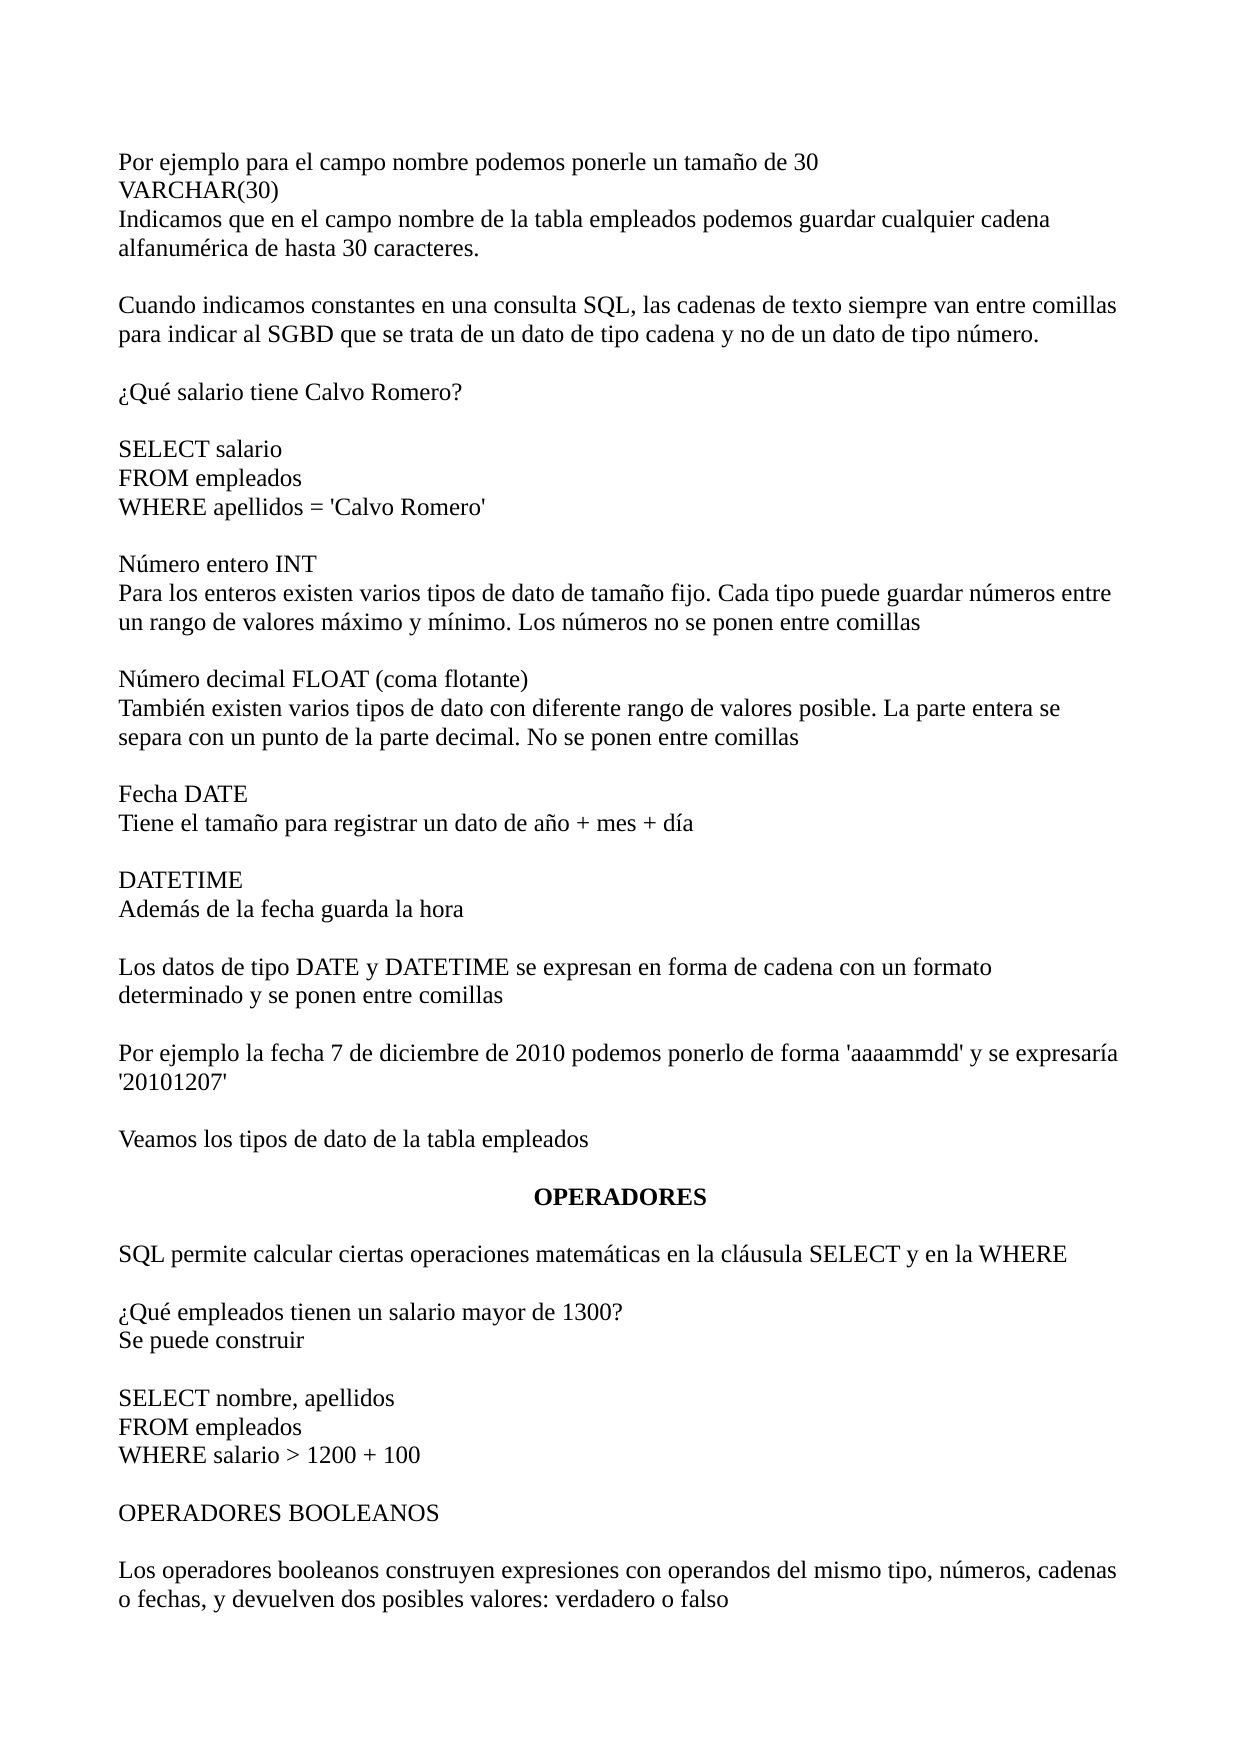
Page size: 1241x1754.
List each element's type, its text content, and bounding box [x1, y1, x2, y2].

text Número decimal FLOAT (coma flotante) [118, 664, 1122, 693]
text ¿Qué empleados tienen un salario mayor de 1300? [118, 1297, 1122, 1326]
text OPERADORES BOOLEANOS [118, 1498, 1122, 1527]
text Se puede construir [118, 1326, 1122, 1354]
text Además de la fecha guarda la hora [118, 894, 1122, 923]
text Los datos de tipo DATE y DATETIME se expresan en forma de cadena con un formato determinado y se ponen entre comillas [118, 952, 1122, 1009]
text Por ejemplo la fecha 7 de diciembre de 2010 podemos ponerlo de forma 'aaaammdd' y se expresaría '20101207' [118, 1038, 1122, 1096]
text Cuando indicamos constantes en una consulta SQL, las cadenas de texto siempre van entre comillas para indicar al SGBD que se trata de un dato de tipo cadena y no de un dato de tipo número. [118, 291, 1122, 348]
text SELECT nombre, apellidos [118, 1383, 1122, 1412]
text SELECT salario [118, 434, 1122, 463]
text VARCHAR(30) [118, 176, 1122, 204]
text Tiene el tamaño para registrar un dato de año + mes + día [118, 808, 1122, 837]
text DATETIME [118, 866, 1122, 894]
text OPERADORES [118, 1182, 1122, 1211]
text Por ejemplo para el campo nombre podemos ponerle un tamaño de 30 [118, 147, 1122, 176]
text Número entero INT [118, 549, 1122, 578]
text WHERE salario > 1200 + 100 [118, 1441, 1122, 1469]
text FROM empleados [118, 1412, 1122, 1441]
text Indicamos que en el campo nombre de la tabla empleados podemos guardar cualquier cadena alfanumérica de hasta 30 caracteres. [118, 204, 1122, 262]
text SQL permite calcular ciertas operaciones matemáticas en la cláusula SELECT y en la WHERE [118, 1239, 1122, 1268]
text También existen varios tipos de dato con diferente rango de valores posible. La parte entera se separa con un punto de la parte decimal. No se ponen entre comillas [118, 693, 1122, 751]
text ¿Qué salario tiene Calvo Romero? [118, 377, 1122, 406]
text Veamos los tipos de dato de la tabla empleados [118, 1124, 1122, 1153]
text Los operadores booleanos construyen expresiones con operandos del mismo tipo, números, cadenas o fechas, y devuelven dos posibles valores: verdadero o falso [118, 1556, 1122, 1613]
text Para los enteros existen varios tipos de dato de tamaño fijo. Cada tipo puede guardar números entre un rango de valores máximo y mínimo. Los números no se ponen entre comillas [118, 578, 1122, 636]
text WHERE apellidos = 'Calvo Romero' [118, 492, 1122, 521]
text Fecha DATE [118, 779, 1122, 808]
text FROM empleados [118, 463, 1122, 492]
